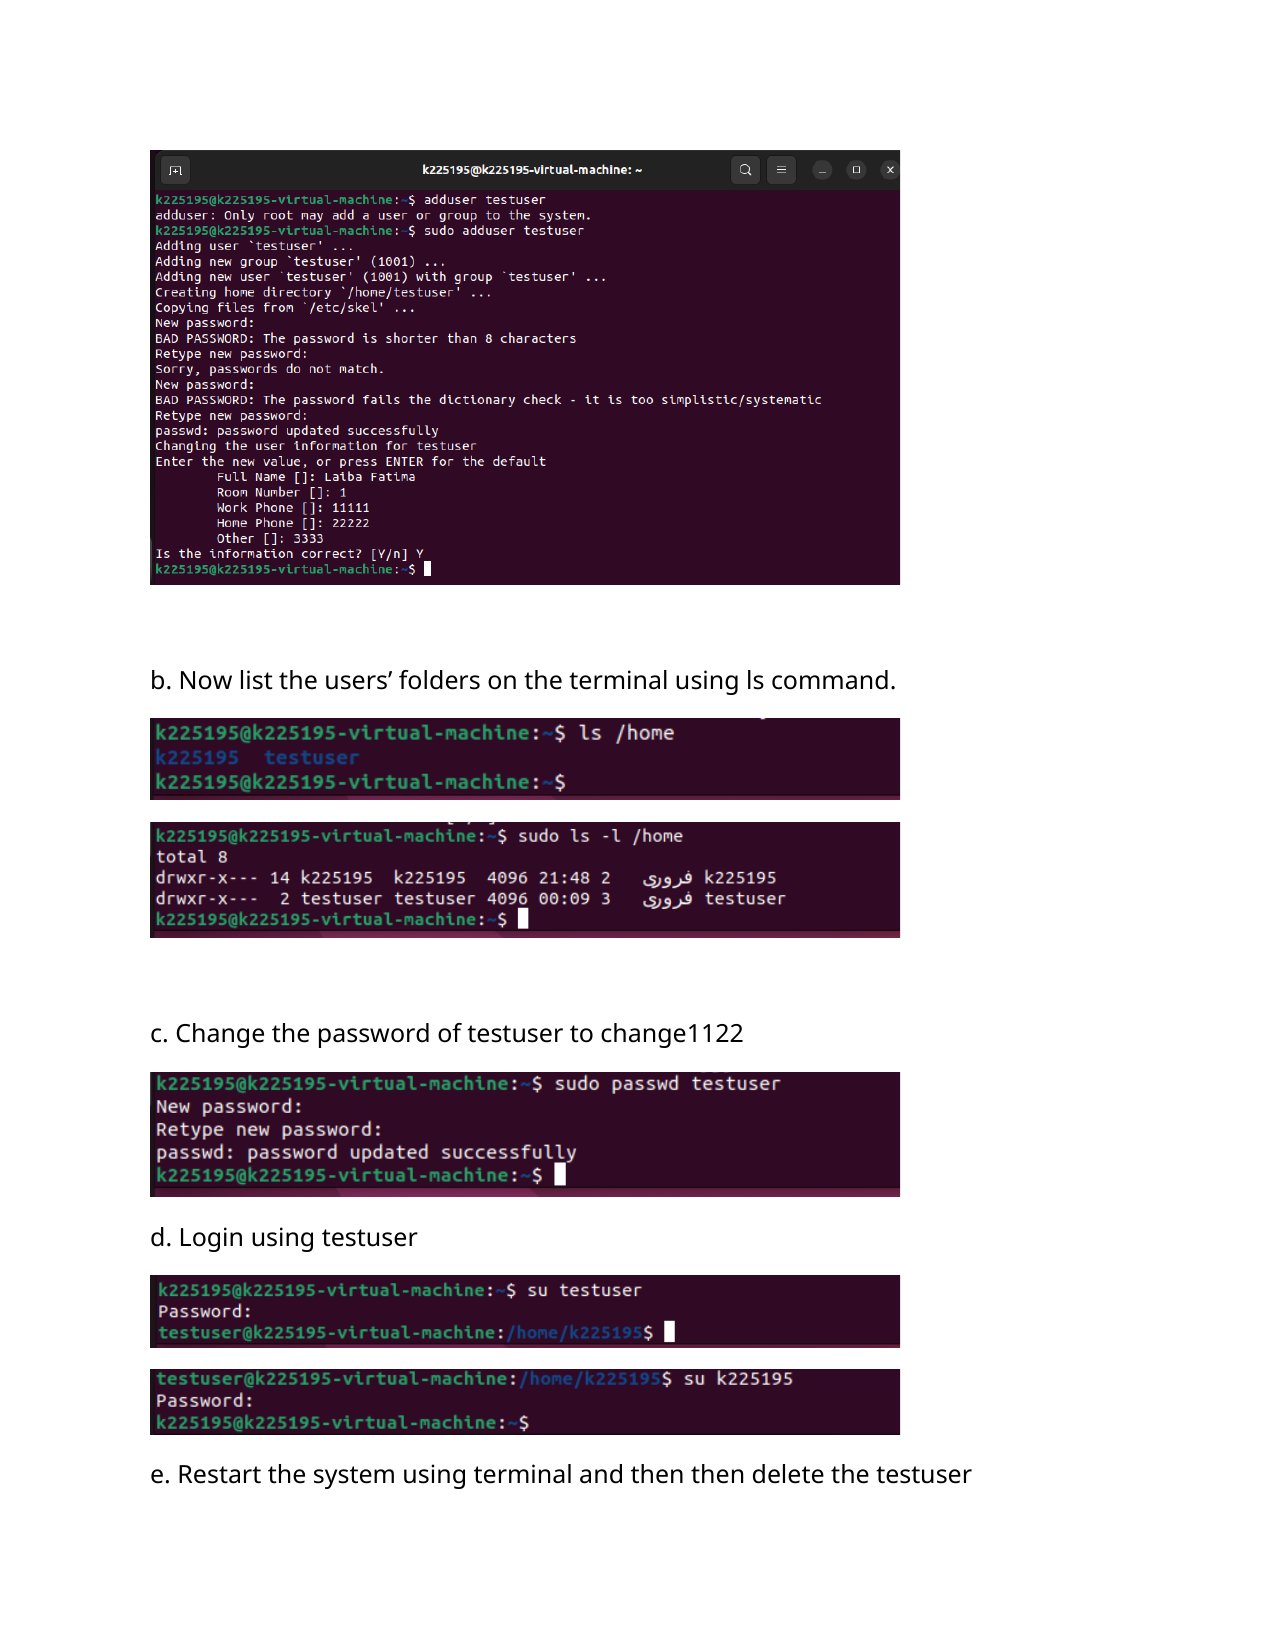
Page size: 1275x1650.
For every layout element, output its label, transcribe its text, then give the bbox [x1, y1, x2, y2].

text e. Restart the system using terminal and then then delete the testuser [150, 1457, 1125, 1491]
text d. Login using testuser [150, 1219, 1125, 1253]
text c. Change the password of testuser to change1122 [150, 1016, 1125, 1050]
text b. Now list the users’ folders on the terminal using ls command. [150, 663, 1125, 697]
